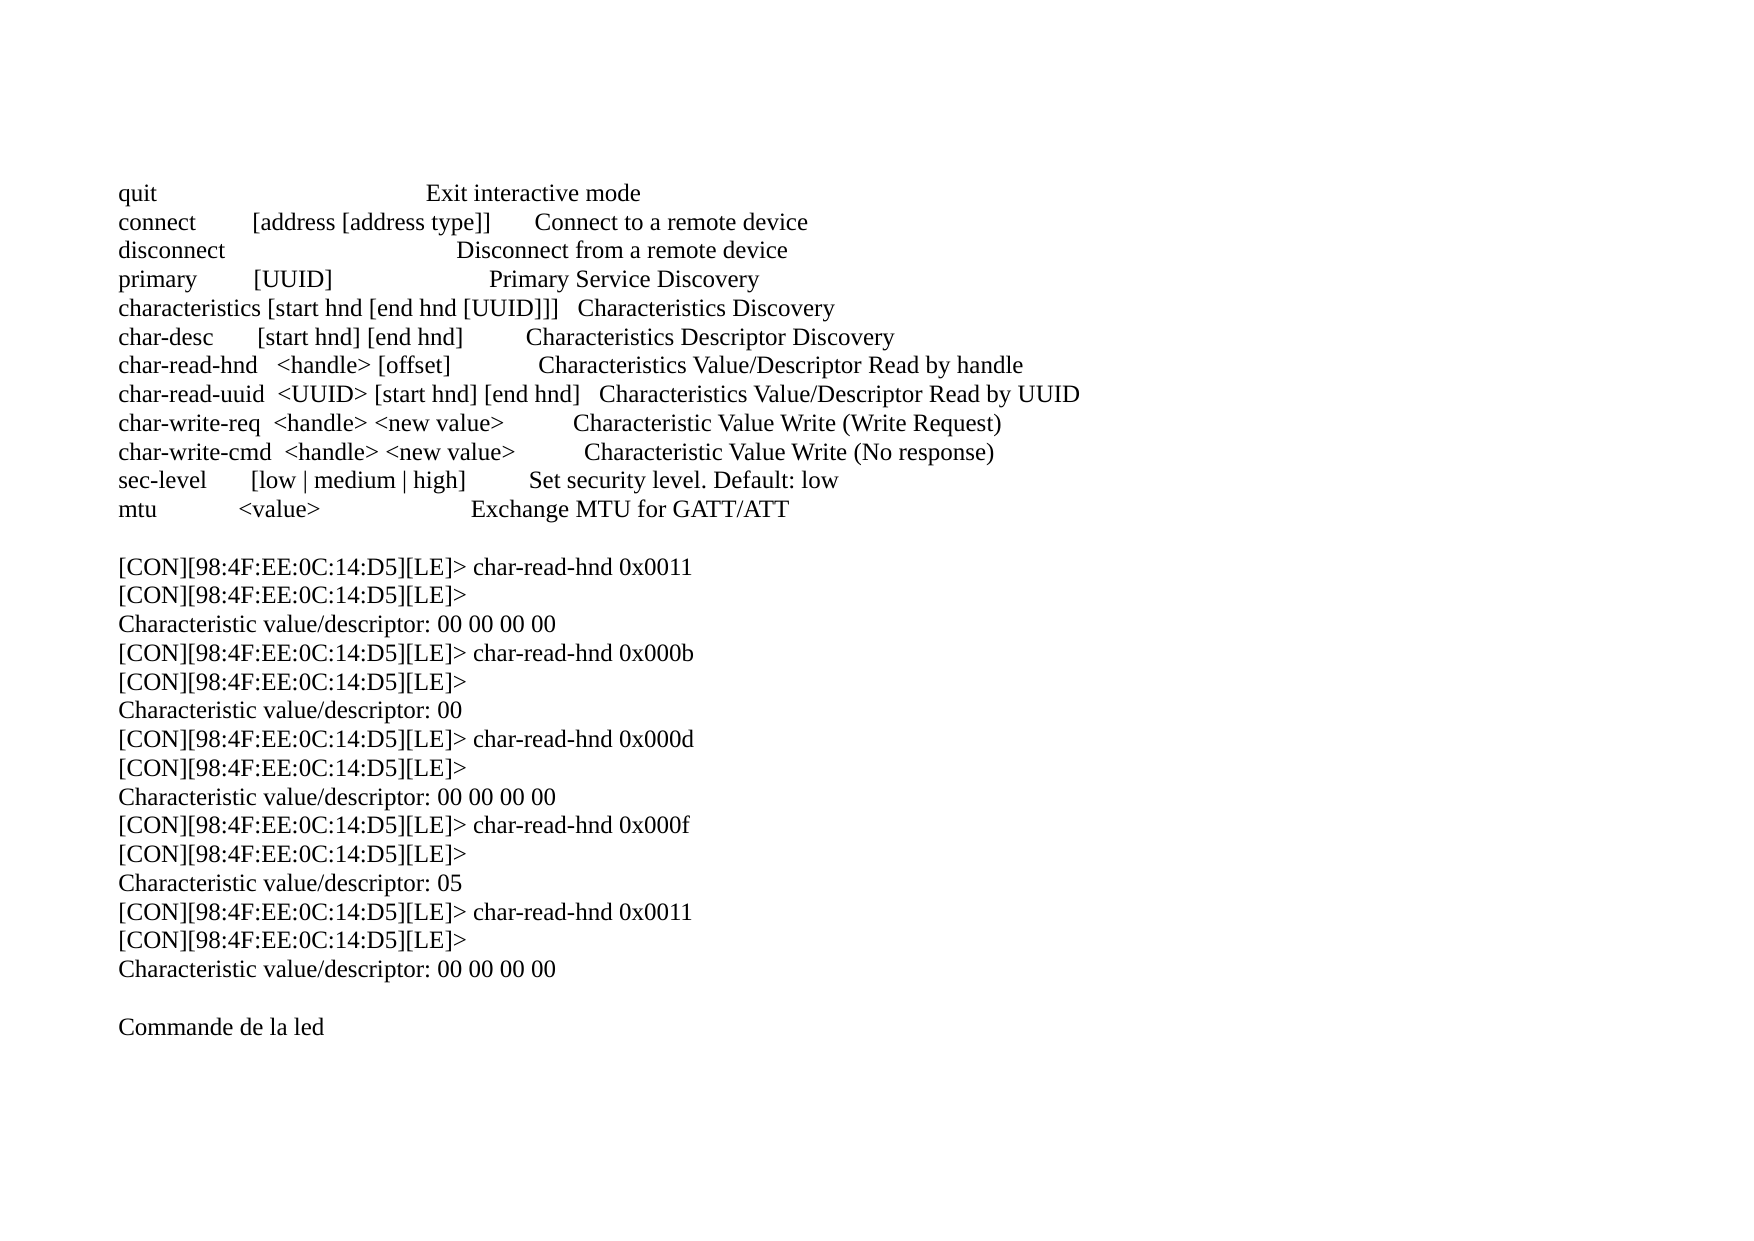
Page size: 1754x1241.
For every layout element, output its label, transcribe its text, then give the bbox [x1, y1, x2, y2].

text connect [address [address type]] Connect to a remote device [118, 207, 1635, 236]
text Characteristic value/descriptor: 00 00 00 00 [118, 954, 1635, 983]
text [CON][98:4F:EE:0C:14:D5][LE]> char-read-hnd 0x000b [118, 638, 1635, 667]
text Commande de la led [118, 1012, 1635, 1041]
text mtu <value> Exchange MTU for GATT/ATT [118, 494, 1635, 523]
text char-read-hnd <handle> [offset] Characteristics Value/Descriptor Read by handle [118, 351, 1635, 379]
text [CON][98:4F:EE:0C:14:D5][LE]> char-read-hnd 0x0011 [118, 552, 1635, 581]
text char-desc [start hnd] [end hnd] Characteristics Descriptor Discovery [118, 322, 1635, 351]
text [CON][98:4F:EE:0C:14:D5][LE]> [118, 581, 1635, 609]
text sec-level [low | medium | high] Set security level. Default: low [118, 466, 1635, 494]
text [CON][98:4F:EE:0C:14:D5][LE]> [118, 667, 1635, 696]
text [CON][98:4F:EE:0C:14:D5][LE]> [118, 926, 1635, 954]
text char-write-req <handle> <new value> Characteristic Value Write (Write Request) [118, 408, 1635, 437]
text [CON][98:4F:EE:0C:14:D5][LE]> char-read-hnd 0x0011 [118, 897, 1635, 926]
text quit Exit interactive mode [118, 178, 1635, 207]
text disconnect Disconnect from a remote device [118, 236, 1635, 264]
text [CON][98:4F:EE:0C:14:D5][LE]> char-read-hnd 0x000d [118, 724, 1635, 753]
text [CON][98:4F:EE:0C:14:D5][LE]> [118, 839, 1635, 868]
text char-read-uuid <UUID> [start hnd] [end hnd] Characteristics Value/Descriptor Read by UUID [118, 379, 1635, 408]
text characteristics [start hnd [end hnd [UUID]]] Characteristics Discovery [118, 293, 1635, 322]
text char-write-cmd <handle> <new value> Characteristic Value Write (No response) [118, 437, 1635, 466]
text primary [UUID] Primary Service Discovery [118, 264, 1635, 293]
text Characteristic value/descriptor: 00 [118, 696, 1635, 724]
text Characteristic value/descriptor: 00 00 00 00 [118, 609, 1635, 638]
text Characteristic value/descriptor: 00 00 00 00 [118, 782, 1635, 811]
text Characteristic value/descriptor: 05 [118, 868, 1635, 897]
text [CON][98:4F:EE:0C:14:D5][LE]> [118, 753, 1635, 782]
text [CON][98:4F:EE:0C:14:D5][LE]> char-read-hnd 0x000f [118, 811, 1635, 839]
